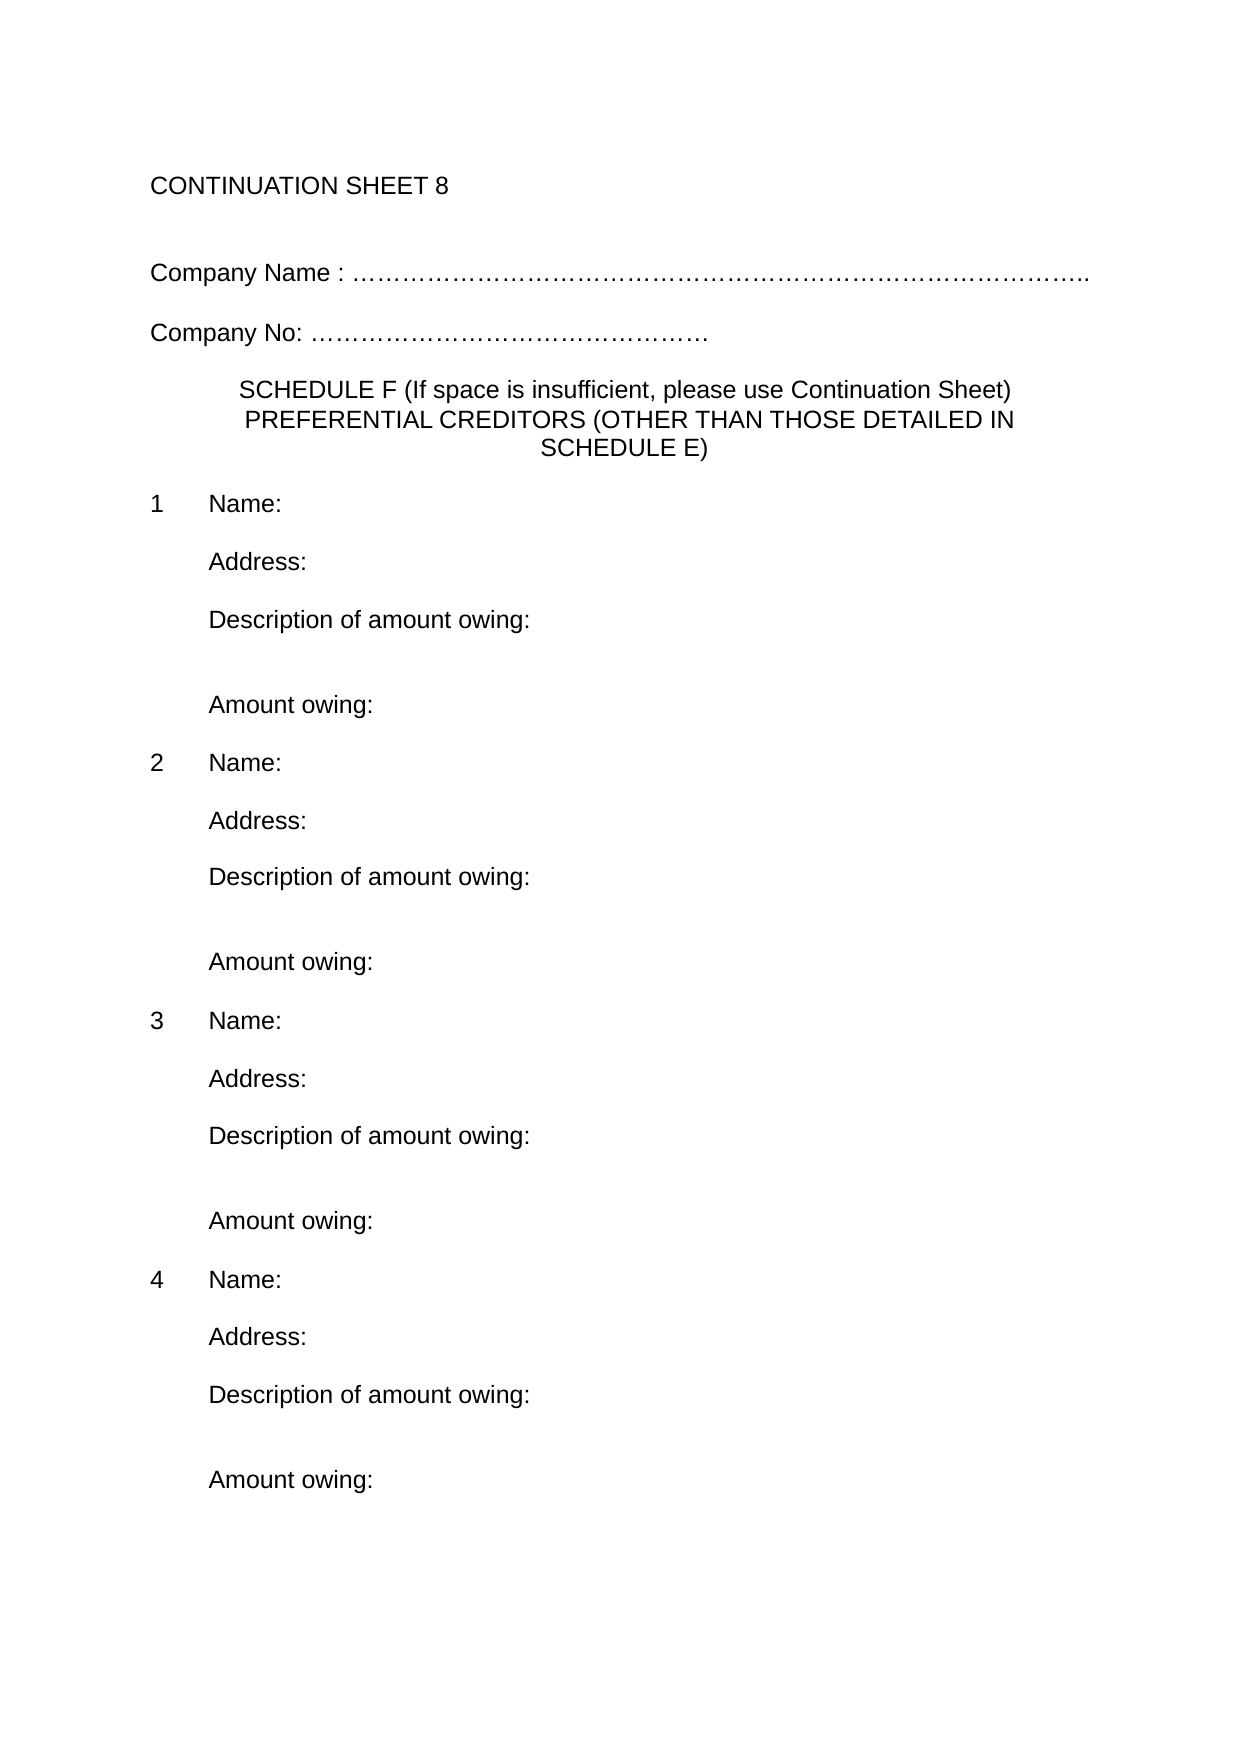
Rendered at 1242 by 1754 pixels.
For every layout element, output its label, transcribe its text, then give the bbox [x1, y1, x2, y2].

text CONTINUATION SHEET 8 [150, 158, 1228, 204]
text Amount owing: [208, 936, 1228, 979]
text Address: [208, 800, 1228, 836]
text Address: [208, 1318, 1228, 1352]
text Amount owing: [208, 1455, 1228, 1497]
text Company No: ………………………………………… [150, 312, 1228, 348]
text 1 Name: [150, 484, 1228, 520]
text 4 Name: [150, 1259, 1228, 1296]
text SCHEDULE F (If space is insufficient, please use Continuation Sheet) [239, 370, 1228, 405]
text Description of amount owing: [208, 1117, 1228, 1151]
text Amount owing: [208, 1196, 1228, 1237]
text SCHEDULE E) [533, 434, 1228, 462]
text Description of amount owing: [208, 1375, 1228, 1411]
text Description of amount owing: [208, 599, 1228, 635]
text Company Name : …………………………………………………………………………….. [150, 248, 1228, 290]
text Description of amount owing: [208, 859, 1228, 892]
text 3 Name: [150, 1002, 1228, 1036]
text Address: [208, 1058, 1228, 1094]
text 2 Name: [150, 743, 1228, 778]
text Address: [208, 542, 1228, 577]
text PREFERENTIAL CREDITORS (OTHER THAN THOSE DETAILED IN [244, 405, 1228, 434]
text Amount owing: [208, 680, 1228, 721]
